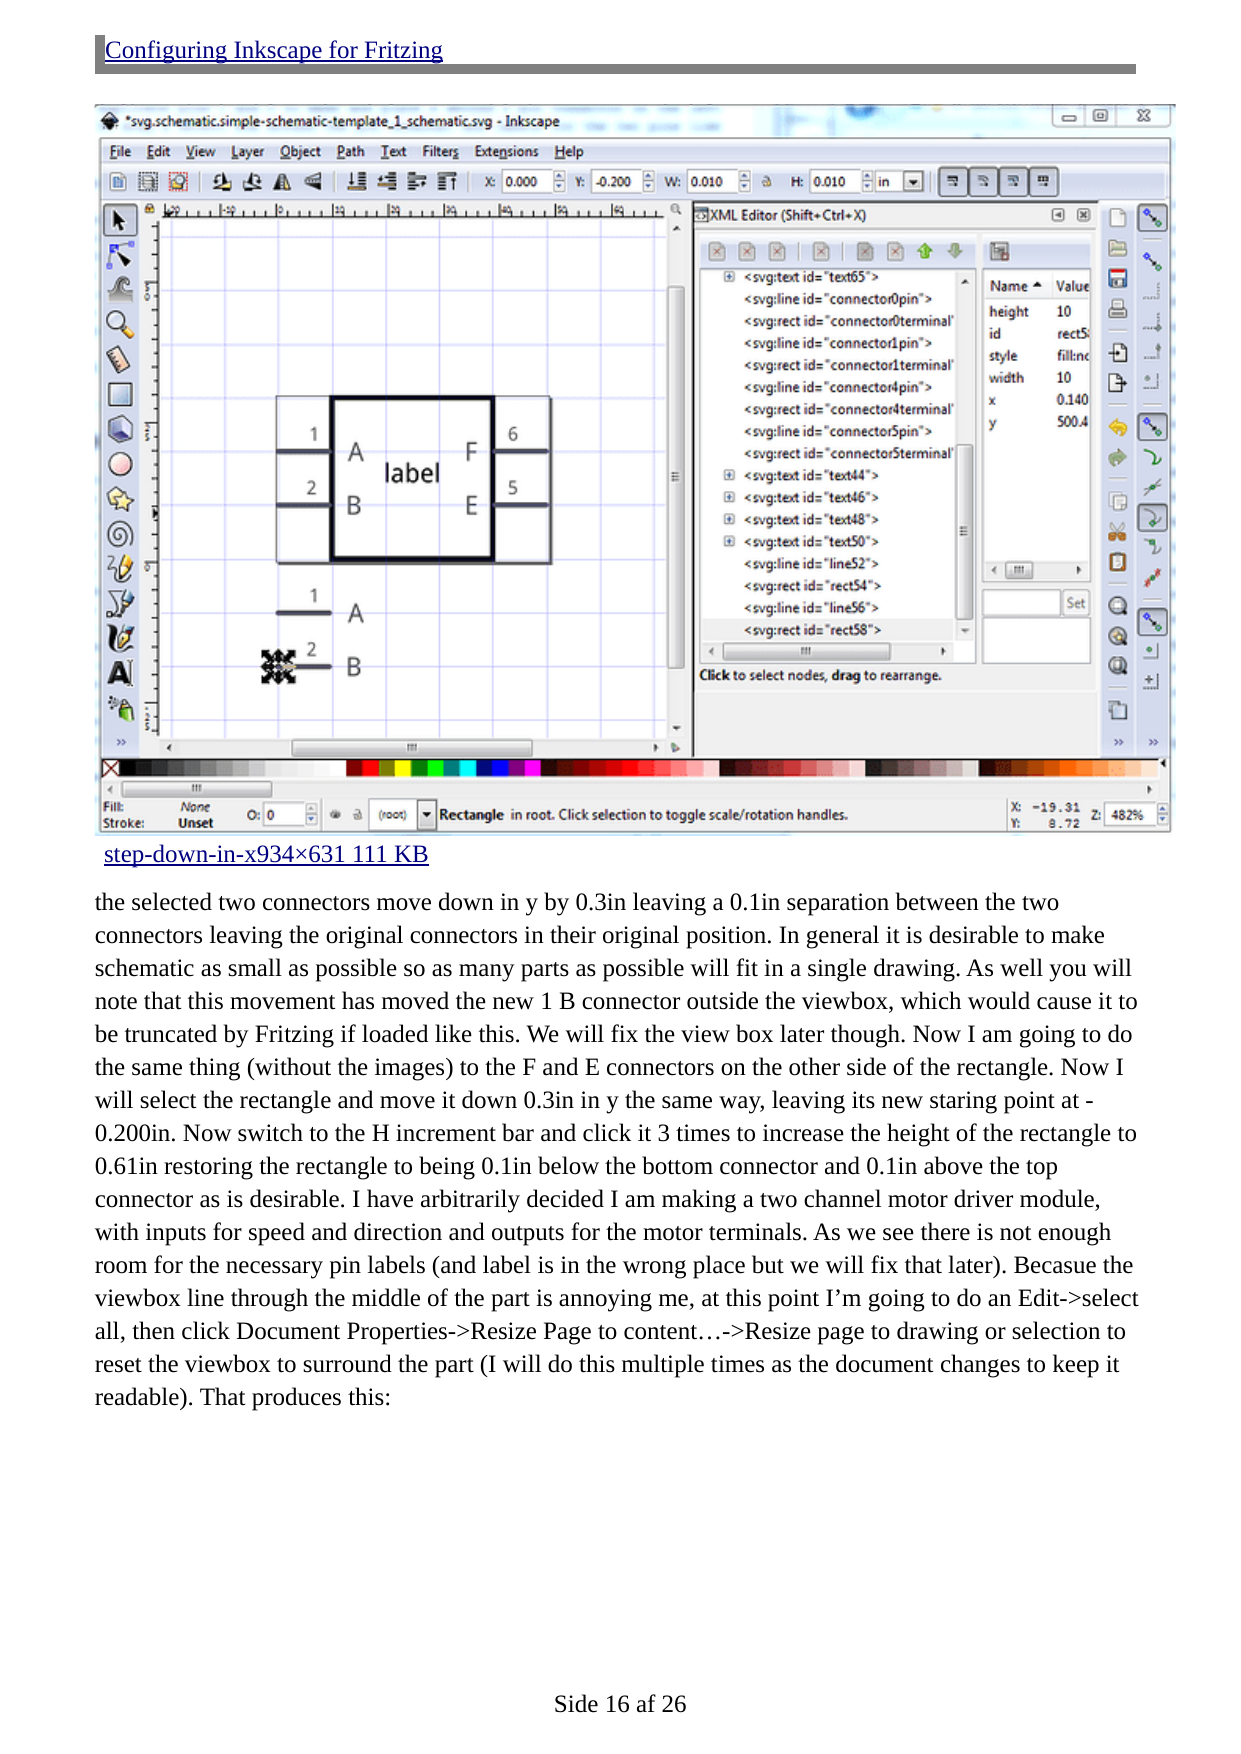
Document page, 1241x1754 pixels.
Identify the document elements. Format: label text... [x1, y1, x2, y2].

picture [94, 104, 1176, 836]
text the selected two connectors move down in y by 0.3in leaving a 0.1in separation between the two connectors leaving the original connectors in their original position. In general it is desirable to make schematic as small as possible so as many parts as possible will fit in a single drawing. As well you will note that this movement has moved the new 1 B connector outside the viewbox, which would cause it to be truncated by Fritzing if loaded like this. We will fix the view box later though. Now I am going to do the same thing (without the images) to the F and E connectors on the other side of the rectangle. Now I will select the rectangle and move it down 0.3in in y the same way, leaving its new staring point at -0.200in. Now switch to the H increment bar and click it 3 times to increase the height of the rectangle to 0.61in restoring the rectangle to being 0.1in below the bottom connector and 0.1in above the top connector as is desirable. I have arbitrarily decided I am making a two channel motor driver module, with inputs for speed and direction and outputs for the motor terminals. As we see there is not enough room for the necessary pin labels (and label is in the wrong place but we will fix that later). Becasue the viewbox line through the middle of the part is annoying me, at this point I’m going to do an Edit->select all, then click Document Properties->Resize Page to content…->Resize page to drawing or selection to reset the viewbox to surround the part (I will do this multiple times as the document changes to keep it readable). That produces this: [94, 887, 1146, 1411]
text step-down-in-x934×631 111 KB [104, 839, 1136, 868]
